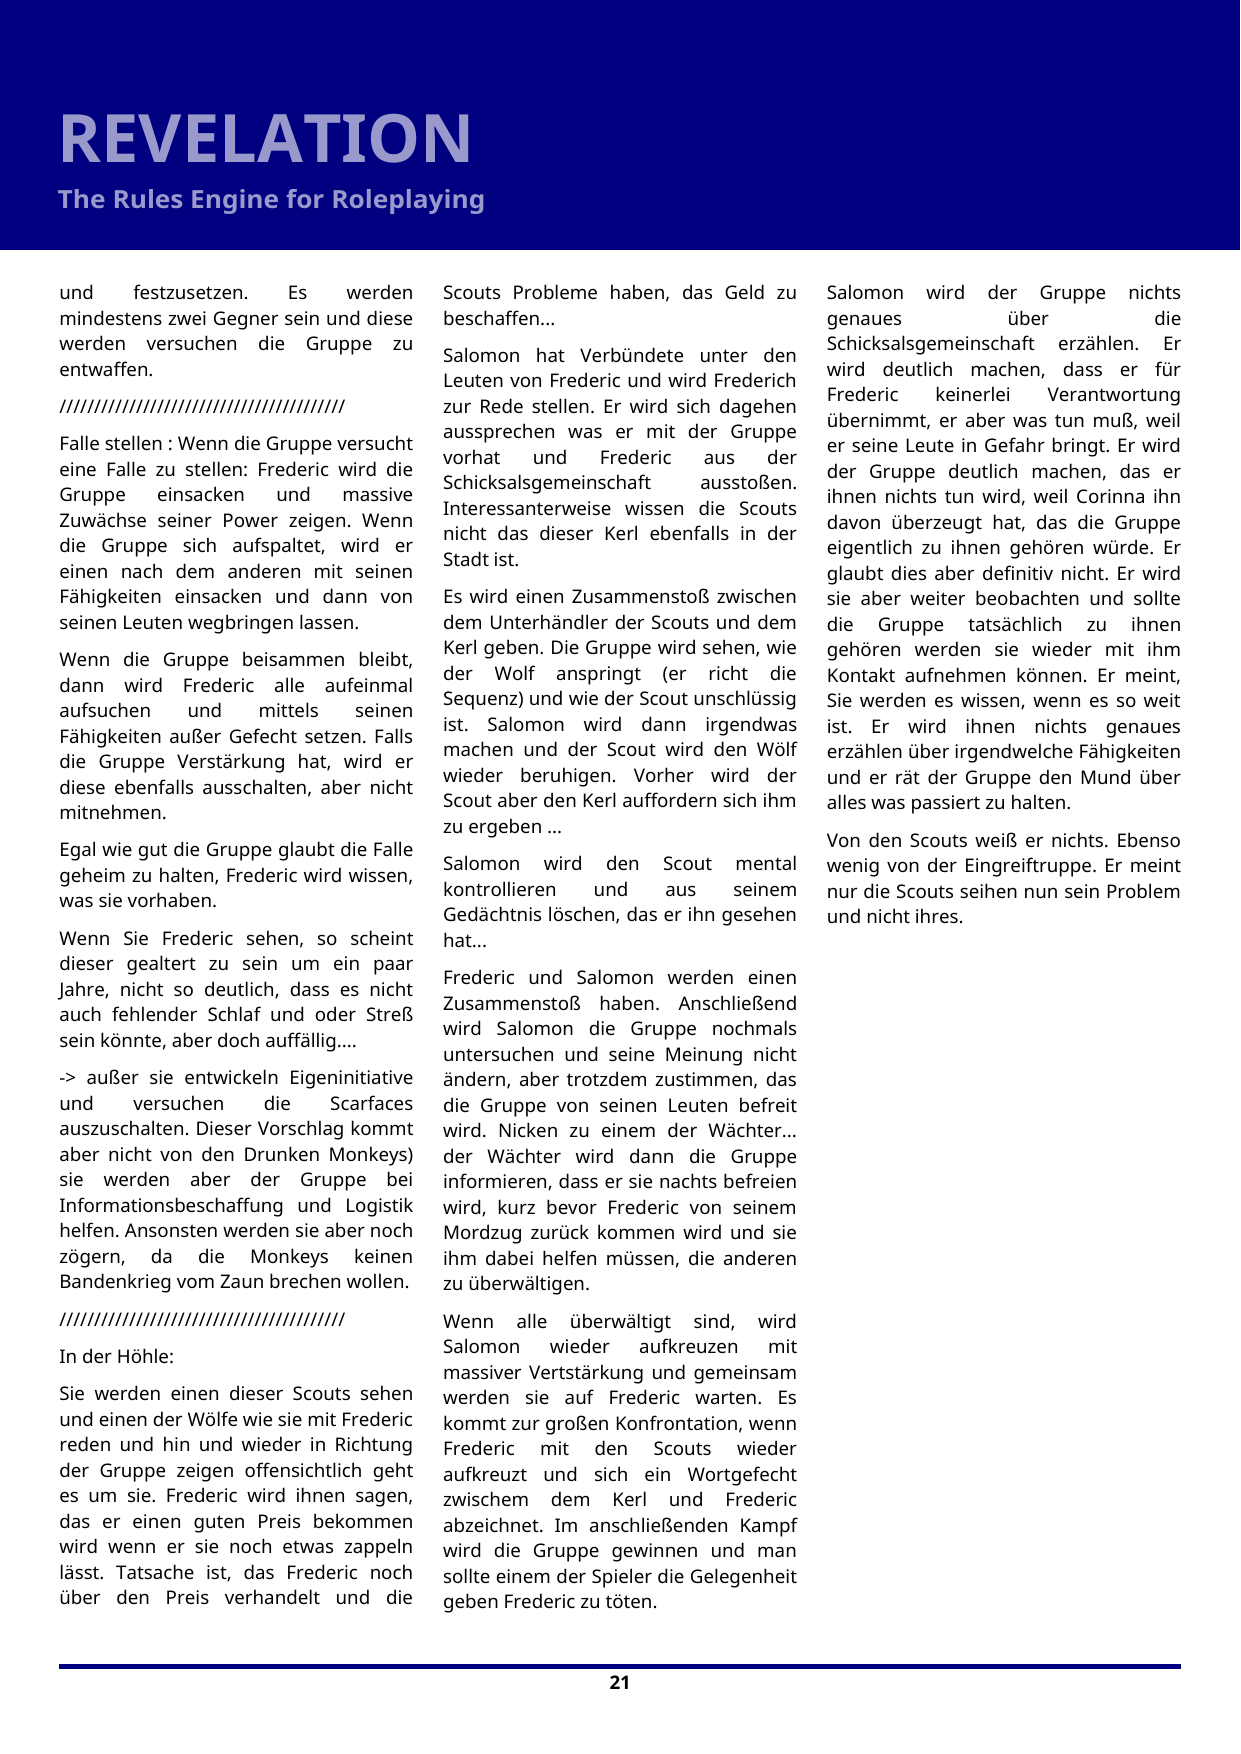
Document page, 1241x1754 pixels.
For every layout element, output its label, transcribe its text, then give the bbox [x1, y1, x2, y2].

text ///////////////////////////////////////// [59, 393, 413, 419]
text Wenn Sie Frederic sehen, so scheint dieser gealtert zu sein um ein paar Jahre, nicht so deutlich, dass es nicht auch fehlender Schlaf und oder Streß sein könnte, aber doch auffällig.... [59, 925, 413, 1053]
text Es wird einen Zusammenstoß zwischen dem Unterhändler der Scouts und dem Kerl geben. Die Gruppe wird sehen, wie der Wolf anspringt (er richt die Sequenz) und wie der Scout unschlüssig ist. Salomon wird dann irgendwas machen und der Scout wird den Wölf wieder beruhigen. Vorher wird der Scout aber den Kerl auffordern sich ihm zu ergeben ... [443, 583, 797, 839]
text In der Höhle: [59, 1343, 413, 1369]
text Salomon hat Verbündete unter den Leuten von Frederic und wird Frederich zur Rede stellen. Er wird sich dagehen aussprechen was er mit der Gruppe vorhat und Frederic aus der Schicksalsgemeinschaft ausstoßen. Interessanterweise wissen die Scouts nicht das dieser Kerl ebenfalls in der Stadt ist. [443, 342, 797, 572]
text Salomon wird den Scout mental kontrollieren und aus seinem Gedächtnis löschen, das er ihn gesehen hat... [443, 851, 797, 953]
text Scouts Probleme haben, das Geld zu beschaffen... [443, 279, 797, 330]
text Wenn alle überwältigt sind, wird Salomon wieder aufkreuzen mit massiver Vertstärkung und gemeinsam werden sie auf Frederic warten. Es kommt zur großen Konfrontation, wenn Frederic mit den Scouts wieder aufkreuzt und sich ein Wortgefecht zwischem dem Kerl und Frederic abzeichnet. Im anschließenden Kampf wird die Gruppe gewinnen und man sollte einem der Spieler die Gelegenheit geben Frederic zu töten. [443, 1308, 797, 1614]
text Egal wie gut die Gruppe glaubt die Falle geheim zu halten, Frederic wird wissen, was sie vorhaben. [59, 837, 413, 913]
text -> außer sie entwickeln Eigeninitiative und versuchen die Scarfaces auszuschalten. Dieser Vorschlag kommt aber nicht von den Drunken Monkeys) sie werden aber der Gruppe bei Informationsbeschaffung und Logistik helfen. Ansonsten werden sie aber noch zögern, da die Monkeys keinen Bandenkrieg vom Zaun brechen wollen. [59, 1064, 413, 1294]
text ///////////////////////////////////////// [59, 1306, 413, 1331]
text Frederic und Salomon werden einen Zusammenstoß haben. Anschließend wird Salomon die Gruppe nochmals untersuchen und seine Meinung nicht ändern, aber trotzdem zustimmen, das die Gruppe von seinen Leuten befreit wird. Nicken zu einem der Wächter... der Wächter wird dann die Gruppe informieren, dass er sie nachts befreien wird, kurz bevor Frederic von seinem Mordzug zurück kommen wird und sie ihm dabei helfen müssen, die anderen zu überwältigen. [443, 964, 797, 1296]
text Salomon wird der Gruppe nichts genaues über die Schicksalsgemeinschaft erzählen. Er wird deutlich machen, dass er für Frederic keinerlei Verantwortung übernimmt, er aber was tun muß, weil er seine Leute in Gefahr bringt. Er wird der Gruppe deutlich machen, das er ihnen nichts tun wird, weil Corinna ihn davon überzeugt hat, das die Gruppe eigentlich zu ihnen gehören würde. Er glaubt dies aber definitiv nicht. Er wird sie aber weiter beobachten und sollte die Gruppe tatsächlich zu ihnen gehören werden sie wieder mit ihm Kontakt aufnehmen können. Er meint, Sie werden es wissen, wenn es so weit ist. Er wird ihnen nichts genaues erzählen über irgendwelche Fähigkeiten und er rät der Gruppe den Mund über alles was passiert zu halten. [827, 279, 1181, 815]
text Falle stellen : Wenn die Gruppe versucht eine Falle zu stellen: Frederic wird die Gruppe einsacken und massive Zuwächse seiner Power zeigen. Wenn die Gruppe sich aufspaltet, wird er einen nach dem anderen mit seinen Fähigkeiten einsacken und dann von seinen Leuten wegbringen lassen. [59, 430, 413, 634]
text Sie werden einen dieser Scouts sehen und einen der Wölfe wie sie mit Frederic reden und hin und wieder in Richtung der Gruppe zeigen offensichtlich geht es um sie. Frederic wird ihnen sagen, das er einen guten Preis bekommen wird wenn er sie noch etwas zappeln lässt. Tatsache ist, das Frederic noch über den Preis verhandelt und die [59, 1381, 413, 1610]
text und festzusetzen. Es werden mindestens zwei Gegner sein und diese werden versuchen die Gruppe zu entwaffen. [59, 279, 413, 381]
text Wenn die Gruppe beisammen bleibt, dann wird Frederic alle aufeinmal aufsuchen und mittels seinen Fähigkeiten außer Gefecht setzen. Falls die Gruppe Verstärkung hat, wird er diese ebenfalls ausschalten, aber nicht mitnehmen. [59, 646, 413, 825]
text Von den Scouts weiß er nichts. Ebenso wenig von der Eingreiftruppe. Er meint nur die Scouts seihen nun sein Problem und nicht ihres. [827, 827, 1181, 929]
